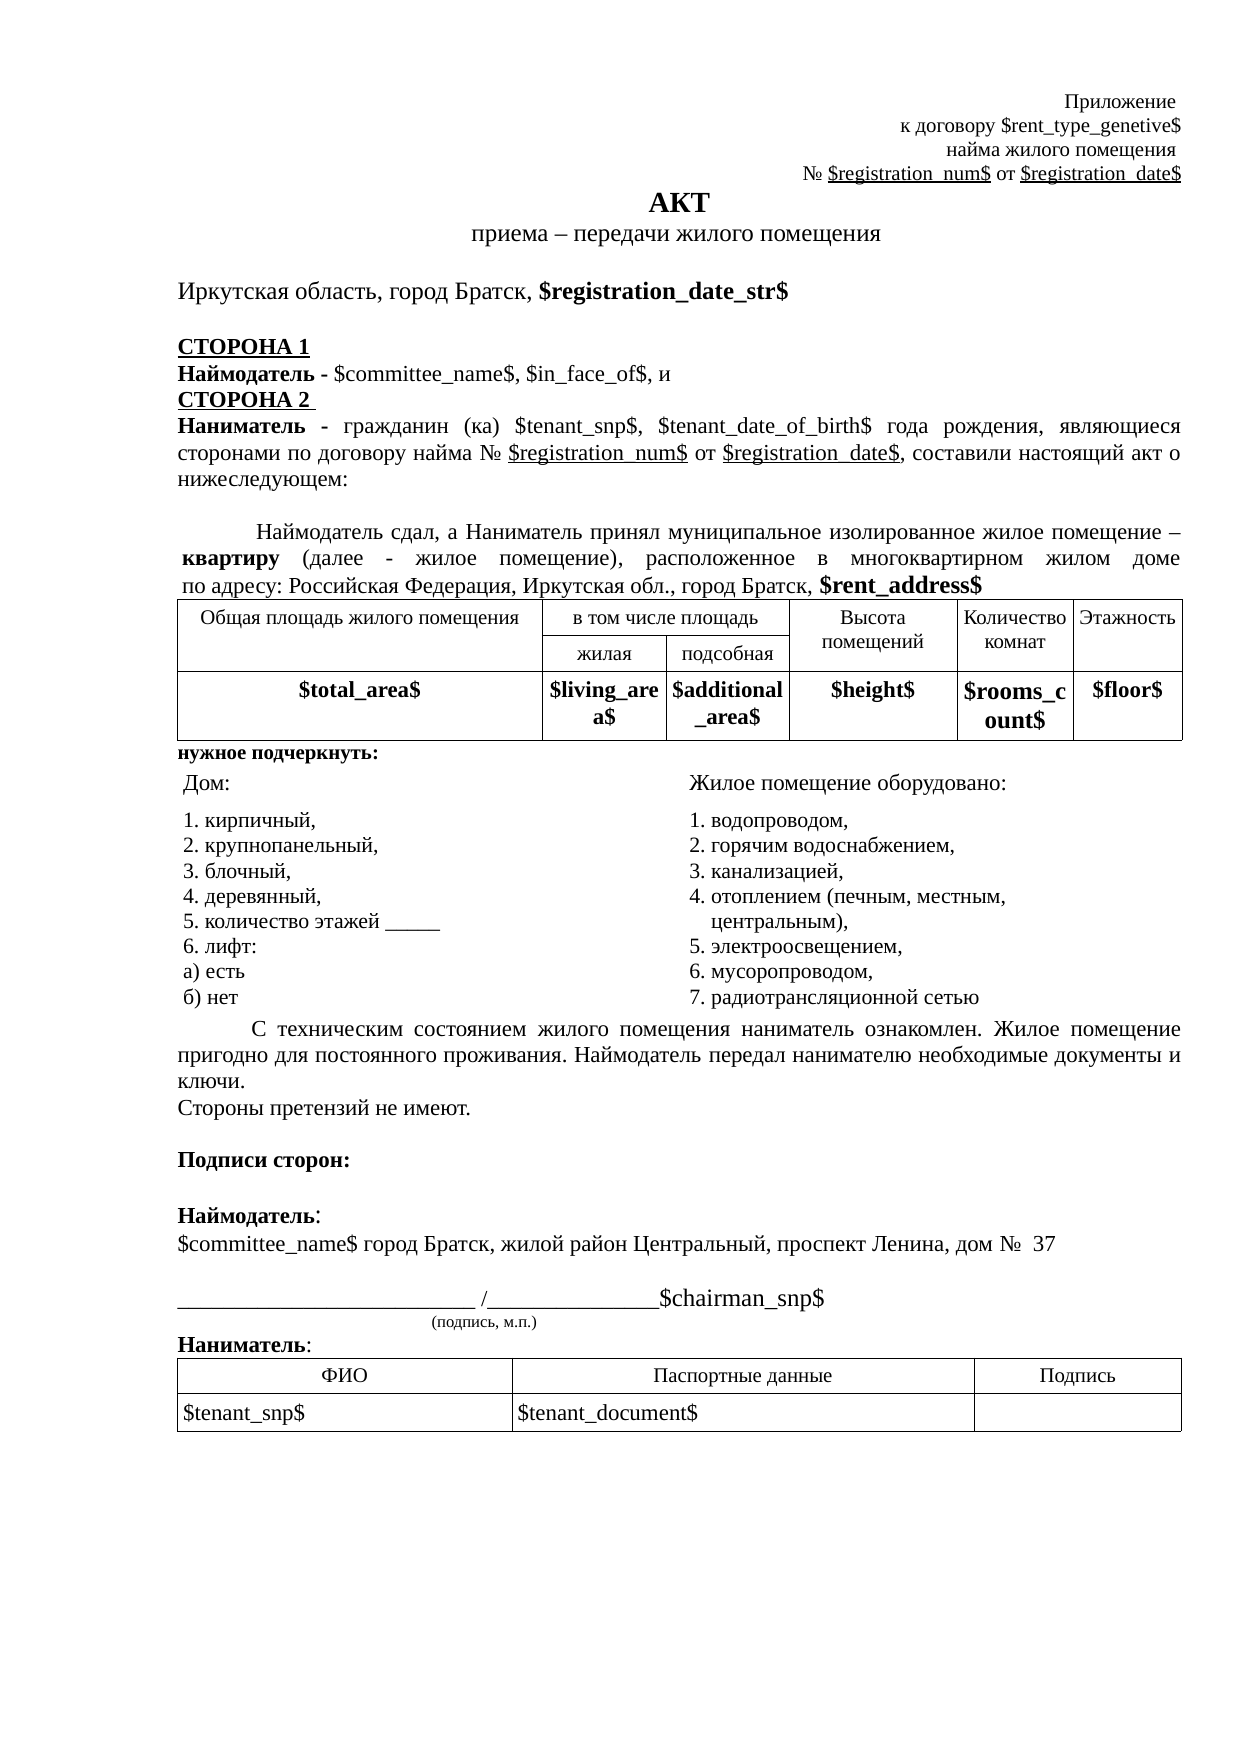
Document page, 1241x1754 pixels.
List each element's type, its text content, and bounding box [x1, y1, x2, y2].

table_header Паспортные данные [513, 1359, 974, 1393]
text к договору $rent_type_genetive$ [177, 113, 1181, 137]
table_cell 1. водопроводом, 2. горячим водоснабжением, 3. канализацией, 4. отоплением (печным, местным, центральным), 5. электроосвещением, 6. мусоропроводом, 7. радиотрансляционной сетью [683, 802, 1182, 1015]
text __________________________ /_______________$chairman_snp$ [177, 1283, 1181, 1312]
table_header в том числе площадь [543, 600, 789, 635]
text СТОРОНА 2 [177, 386, 1181, 412]
table_cell $rooms_count$ [958, 672, 1073, 739]
text Подписи сторон: [177, 1146, 1181, 1173]
table_header Подпись [975, 1359, 1181, 1393]
table_cell $tenant_snp$ [178, 1394, 512, 1431]
text (подпись, м.п.) [177, 1312, 1181, 1331]
table_cell $additional_area$ [667, 672, 789, 739]
table_header Общая площадь жилого помещения [178, 600, 542, 671]
table_header Количество комнат [958, 600, 1073, 671]
text АКТ [177, 185, 1181, 218]
table_header Дом: [177, 764, 683, 802]
text Наниматель - гражданин (ка) $tenant_snp$, $tenant_date_of_birth$ года рождения, являющиеся сторонами по договору найма № $registration_num$ от $registration_date$, составили настоящий акт о нижеследующем: [177, 412, 1181, 491]
text Наймодатель - $committee_name$, $in_face_of$, и [177, 360, 1181, 386]
table_cell $tenant_document$ [513, 1394, 974, 1431]
text $committee_name$ город Братск, жилой район Центральный, проспект Ленина, дом № 37 [177, 1230, 1181, 1257]
text С техническим состоянием жилого помещения наниматель ознакомлен. Жилое помещение пригодно для постоянного проживания. Наймодатель передал нанимателю необходимые документы и ключи. [177, 1015, 1181, 1094]
text № $registration_num$ от $registration_date$ [177, 161, 1181, 185]
table_header ФИО [178, 1359, 512, 1393]
text приема – передачи жилого помещения [177, 218, 1181, 247]
text Приложение [177, 88, 1181, 113]
table_header Высота помещений [790, 600, 957, 671]
text Наймодатель: [177, 1199, 1181, 1230]
table_cell $height$ [790, 672, 957, 739]
table_cell [975, 1394, 1181, 1431]
text Стороны претензий не имеют. [177, 1094, 1181, 1120]
text нужное подчеркнуть: [177, 741, 1181, 764]
table_cell подсобная [667, 636, 789, 671]
table_cell $floor$ [1074, 672, 1182, 739]
table_cell $total_area$ [178, 672, 542, 739]
table_cell $living_area$ [543, 672, 666, 739]
text найма жилого помещения [177, 137, 1181, 161]
text Наниматель: [177, 1331, 1181, 1357]
text СТОРОНА 1 [177, 333, 1181, 360]
text Иркутская область, город Братск, $registration_date_str$ [177, 276, 1181, 304]
table_header Жилое помещение оборудовано: [683, 764, 1182, 802]
table_cell 1. кирпичный, 2. крупнопанельный, 3. блочный, 4. деревянный, 5. количество этажей _____ 6. лифт: а) есть б) нет [177, 802, 683, 1015]
text Наймодатель сдал, а Наниматель принял муниципальное изолированное жилое помещение – квартиру (далее - жилое помещение), расположенное в многоквартирном жилом доме по адресу: Российская Федерация, Иркутская обл., город Братск, $rent_address$ [182, 518, 1181, 599]
table_header Этажность [1074, 600, 1182, 671]
table_cell жилая [543, 636, 666, 671]
